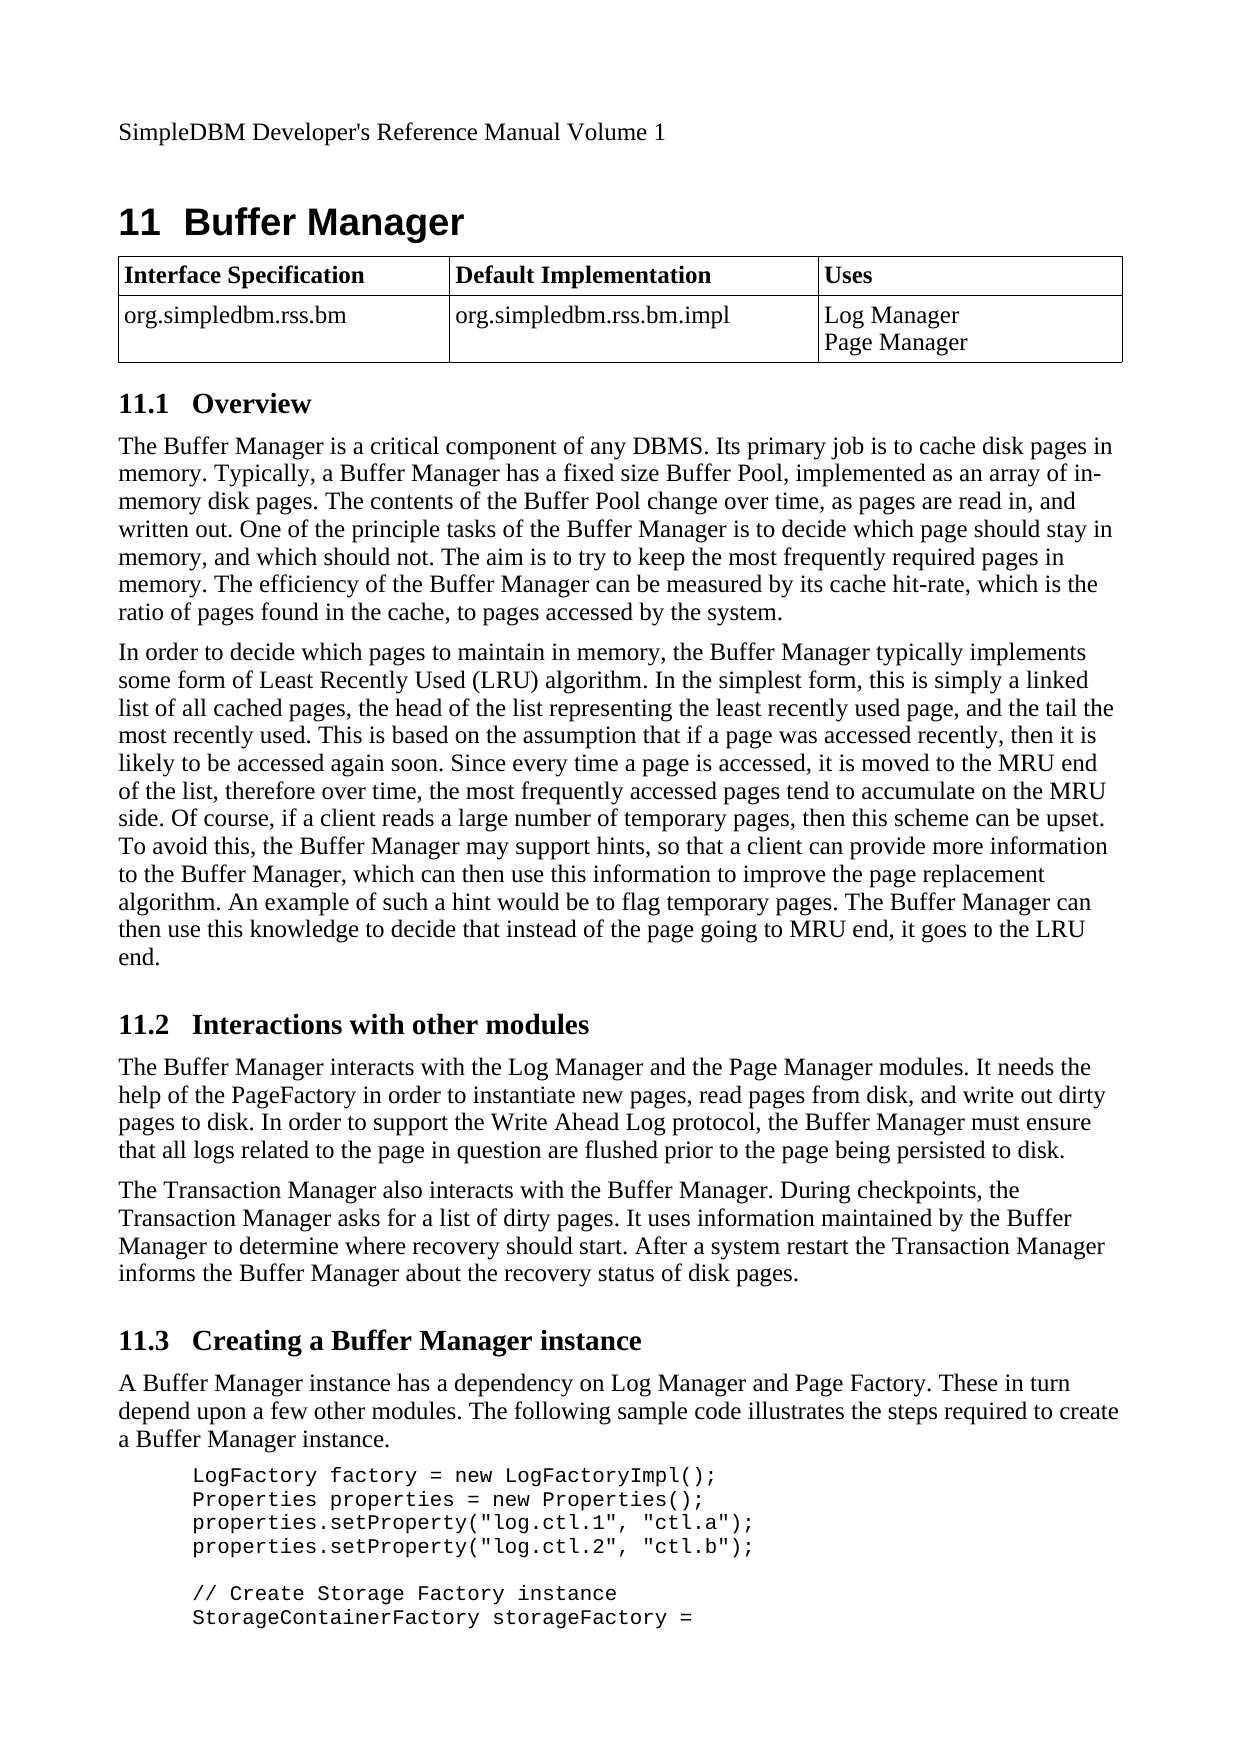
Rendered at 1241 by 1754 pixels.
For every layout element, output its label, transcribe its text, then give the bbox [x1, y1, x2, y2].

table_header Interface Specification [119, 257, 449, 295]
subtitle Overview [118, 387, 1122, 419]
text In order to decide which pages to maintain in memory, the Buffer Manager typically implements some form of Least Recently Used (LRU) algorithm. In the simplest form, this is simply a linked list of all cached pages, the head of the list representing the least recently used page, and the tail the most recently used. This is based on the assumption that if a page was accessed recently, then it is likely to be accessed again soon. Since every time a page is accessed, it is moved to the MRU end of the list, therefore over time, the most frequently accessed pages tend to accumulate on the MRU side. Of course, if a client reads a large number of temporary pages, then this scheme can be upset. To avoid this, the Buffer Manager may support hints, so that a client can provide more information to the Buffer Manager, which can then use this information to improve the page replacement algorithm. An example of such a hint would be to flag temporary pages. The Buffer Manager can then use this knowledge to decide that instead of the page going to MRU end, it goes to the LRU end. [118, 638, 1122, 971]
table_header Default Implementation [450, 257, 818, 295]
subtitle Buffer Manager [118, 200, 1122, 243]
table_cell org.simpledbm.rss.bm [119, 296, 449, 362]
text A Buffer Manager instance has a dependency on Log Manager and Page Factory. These in turn depend upon a few other modules. The following sample code illustrates the steps required to create a Buffer Manager instance. [118, 1369, 1122, 1453]
text The Buffer Manager interacts with the Log Manager and the Page Manager modules. It needs the help of the PageFactory in order to instantiate new pages, read pages from disk, and write out dirty pages to disk. In order to support the Write Ahead Log protocol, the Buffer Manager must ensure that all logs related to the page in question are flushed prior to the page being persisted to disk. [118, 1053, 1122, 1164]
text properties.setProperty("log.ctl.2", "ctl.b"); [118, 1536, 1122, 1560]
subtitle Interactions with other modules [118, 1008, 1122, 1041]
text The Transaction Manager also interacts with the Buffer Manager. During checkpoints, the Transaction Manager asks for a list of dirty pages. It uses information maintained by the Buffer Manager to determine where recovery should start. After a system restart the Transaction Manager informs the Buffer Manager about the recovery status of disk pages. [118, 1176, 1122, 1287]
text properties.setProperty("log.ctl.1", "ctl.a"); [118, 1512, 1122, 1536]
subtitle Creating a Buffer Manager instance [118, 1325, 1122, 1357]
table_header Uses [819, 257, 1122, 295]
table_cell Log Manager Page Manager [819, 296, 1122, 362]
text The Buffer Manager is a critical component of any DBMS. Its primary job is to cache disk pages in memory. Typically, a Buffer Manager has a fixed size Buffer Pool, implemented as an array of in-memory disk pages. The contents of the Buffer Pool change over time, as pages are read in, and written out. One of the principle tasks of the Buffer Manager is to decide which page should stay in memory, and which should not. The aim is to try to keep the most frequently required pages in memory. The efficiency of the Buffer Manager can be measured by its cache hit-rate, which is the ratio of pages found in the cache, to pages accessed by the system. [118, 432, 1122, 626]
table_cell org.simpledbm.rss.bm.impl [450, 296, 818, 362]
text LogFactory factory = new LogFactoryImpl(); [118, 1465, 1122, 1489]
text StorageContainerFactory storageFactory = [118, 1607, 1122, 1631]
text // Create Storage Factory instance [118, 1583, 1122, 1607]
text Properties properties = new Properties(); [118, 1489, 1122, 1512]
